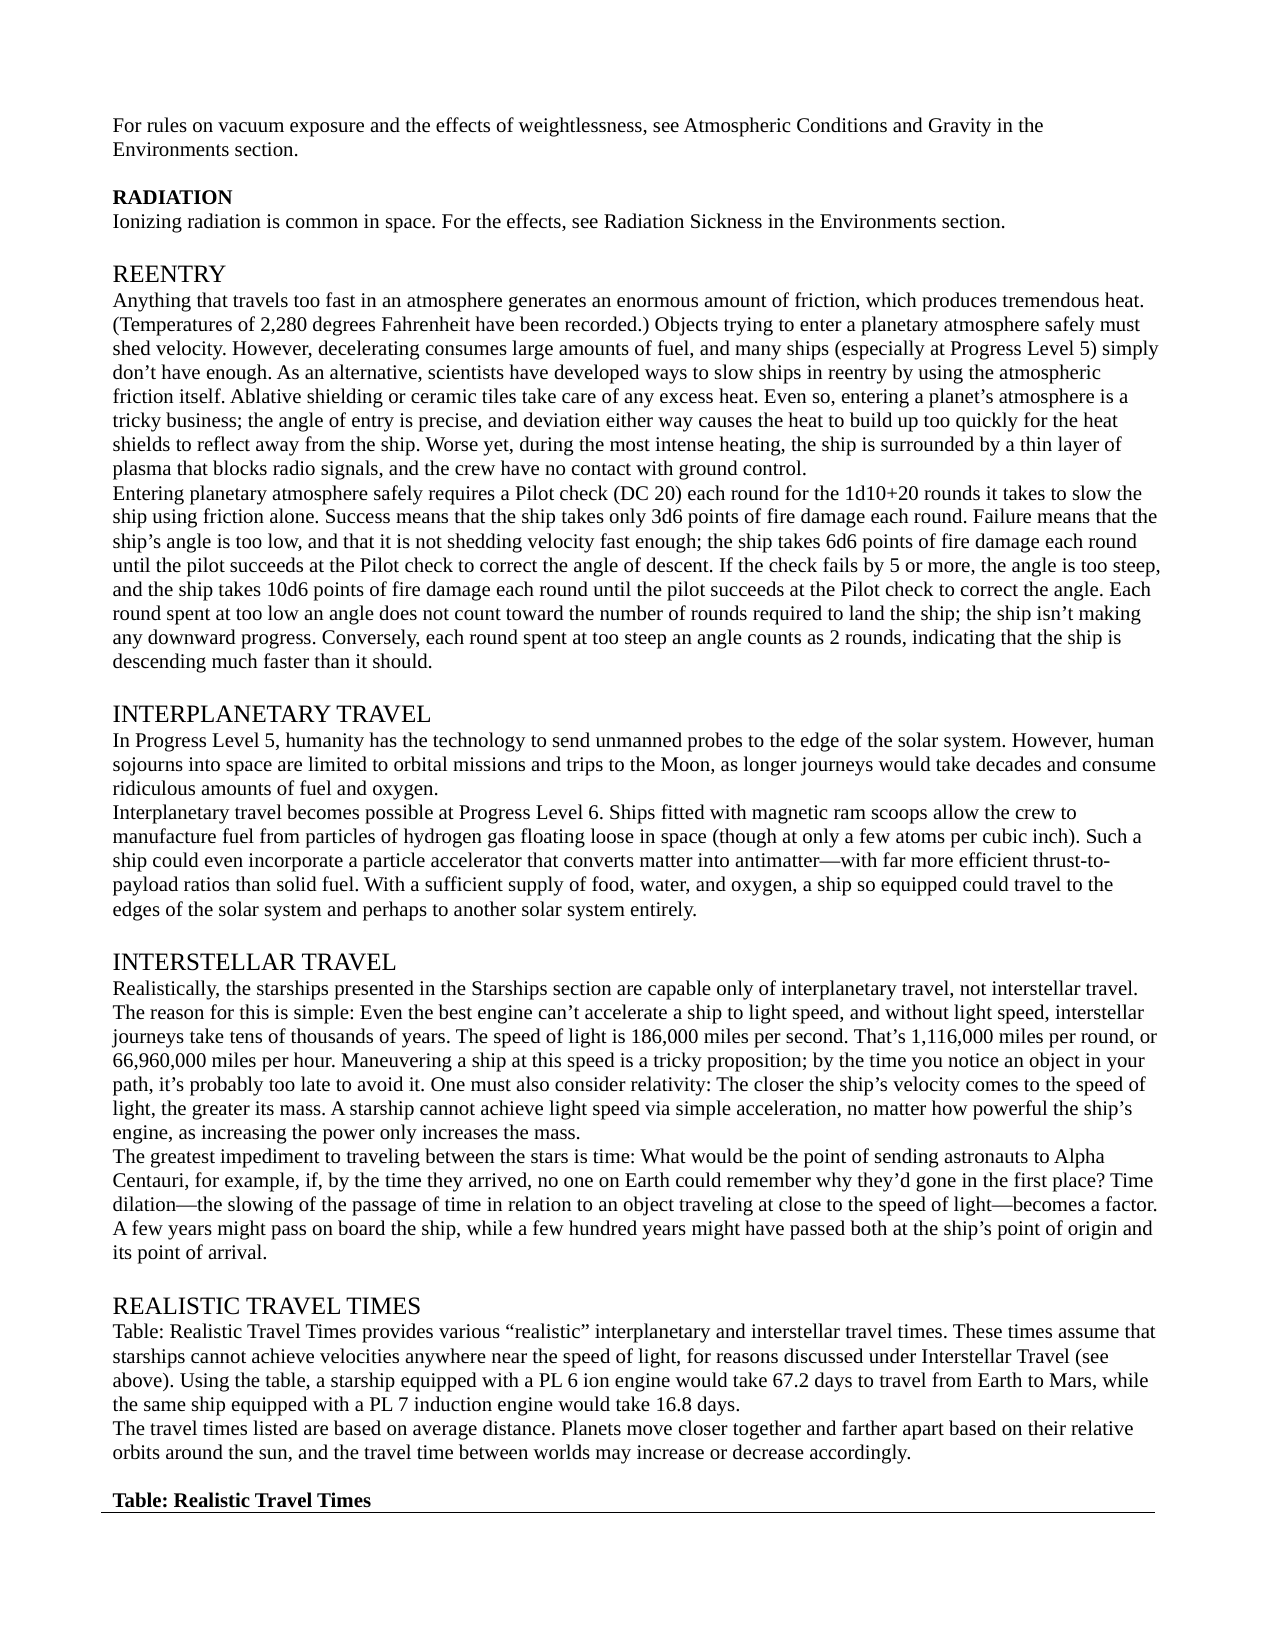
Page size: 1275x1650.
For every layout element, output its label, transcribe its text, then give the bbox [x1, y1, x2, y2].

text The travel times listed are based on average distance. Planets move closer together and farther apart based on their relative orbits around the sun, and the travel time between worlds may increase or decrease accordingly. [112, 1416, 1162, 1464]
text Ionizing radiation is common in space. For the effects, see Radiation Sickness in the Environments section. [112, 209, 1162, 233]
text Realistically, the starships presented in the Starships section are capable only of interplanetary travel, not interstellar travel. The reason for this is simple: Even the best engine can’t accelerate a ship to light speed, and without light speed, interstellar journeys take tens of thousands of years. The speed of light is 186,000 miles per second. That’s 1,116,000 miles per round, or 66,960,000 miles per hour. Maneuvering a ship at this speed is a tricky proposition; by the time you notice an object in your path, it’s probably too late to avoid it. One must also consider relativity: The closer the ship’s velocity comes to the speed of light, the greater its mass. A starship cannot achieve light speed via simple acceleration, no matter how powerful the ship’s engine, as increasing the power only increases the mass. [112, 976, 1162, 1144]
text Anything that travels too fast in an atmosphere generates an enormous amount of friction, which produces tremendous heat. (Temperatures of 2,280 degrees Fahrenheit have been recorded.) Objects trying to enter a planetary atmosphere safely must shed velocity. However, decelerating consumes large amounts of fuel, and many ships (especially at Progress Level 5) simply don’t have enough. As an alternative, scientists have developed ways to slow ships in reentry by using the atmospheric friction itself. Ablative shielding or ceramic tiles take care of any excess heat. Even so, entering a planet’s atmosphere is a tricky business; the angle of entry is precise, and deviation either way causes the heat to build up too quickly for the heat shields to reflect away from the ship. Worse yet, during the most intense heating, the ship is surrounded by a thin layer of plasma that blocks radio signals, and the crew have no contact with ground control. [112, 288, 1162, 480]
text Entering planetary atmosphere safely requires a Pilot check (DC 20) each round for the 1d10+20 rounds it takes to slow the ship using friction alone. Success means that the ship takes only 3d6 points of fire damage each round. Failure means that the ship’s angle is too low, and that it is not shedding velocity fast enough; the ship takes 6d6 points of fire damage each round until the pilot succeeds at the Pilot check to correct the angle of descent. If the check fails by 5 or more, the angle is too steep, and the ship takes 10d6 points of fire damage each round until the pilot succeeds at the Pilot check to correct the angle. Each round spent at too low an angle does not count toward the number of rounds required to land the ship; the ship isn’t making any downward progress. Conversely, each round spent at too steep an angle counts as 2 rounds, indicating that the ship is descending much faster than it should. [112, 480, 1162, 673]
table_header Table: Realistic Travel Times [101, 1488, 1155, 1512]
text For rules on vacuum exposure and the effects of weightlessness, see Atmospheric Conditions and Gravity in the Environments section. [112, 112, 1162, 161]
subtitle REALISTIC TRAVEL TIMES [112, 1291, 1162, 1319]
subtitle REENTRY [112, 259, 1162, 288]
text Interplanetary travel becomes possible at Progress Level 6. Ships fitted with magnetic ram scoops allow the crew to manufacture fuel from particles of hydrogen gas floating loose in space (though at only a few atoms per cubic inch). Such a ship could even incorporate a particle accelerator that converts matter into antimatter—with far more efficient thrust-to-payload ratios than solid fuel. With a sufficient supply of food, water, and oxygen, a ship so equipped could travel to the edges of the solar system and perhaps to another solar system entirely. [112, 800, 1162, 921]
text RADIATION [112, 185, 1162, 209]
subtitle INTERPLANETARY TRAVEL [112, 699, 1162, 728]
text In Progress Level 5, humanity has the technology to send unmanned probes to the edge of the solar system. However, human sojourns into space are limited to orbital missions and trips to the Moon, as longer journeys would take decades and consume ridiculous amounts of fuel and oxygen. [112, 728, 1162, 800]
text The greatest impediment to traveling between the stars is time: What would be the point of sending astronauts to Alpha Centauri, for example, if, by the time they arrived, no one on Earth could remember why they’d gone in the first place? Time dilation—the slowing of the passage of time in relation to an object traveling at close to the speed of light—becomes a factor. A few years might pass on board the ship, while a few hundred years might have passed both at the ship’s point of origin and its point of arrival. [112, 1144, 1162, 1264]
text Table: Realistic Travel Times provides various “realistic” interplanetary and interstellar travel times. These times assume that starships cannot achieve velocities anywhere near the speed of light, for reasons discussed under Interstellar Travel (see above). Using the table, a starship equipped with a PL 6 ion engine would take 67.2 days to travel from Earth to Mars, while the same ship equipped with a PL 7 induction engine would take 16.8 days. [112, 1319, 1162, 1416]
subtitle INTERSTELLAR TRAVEL [112, 947, 1162, 976]
